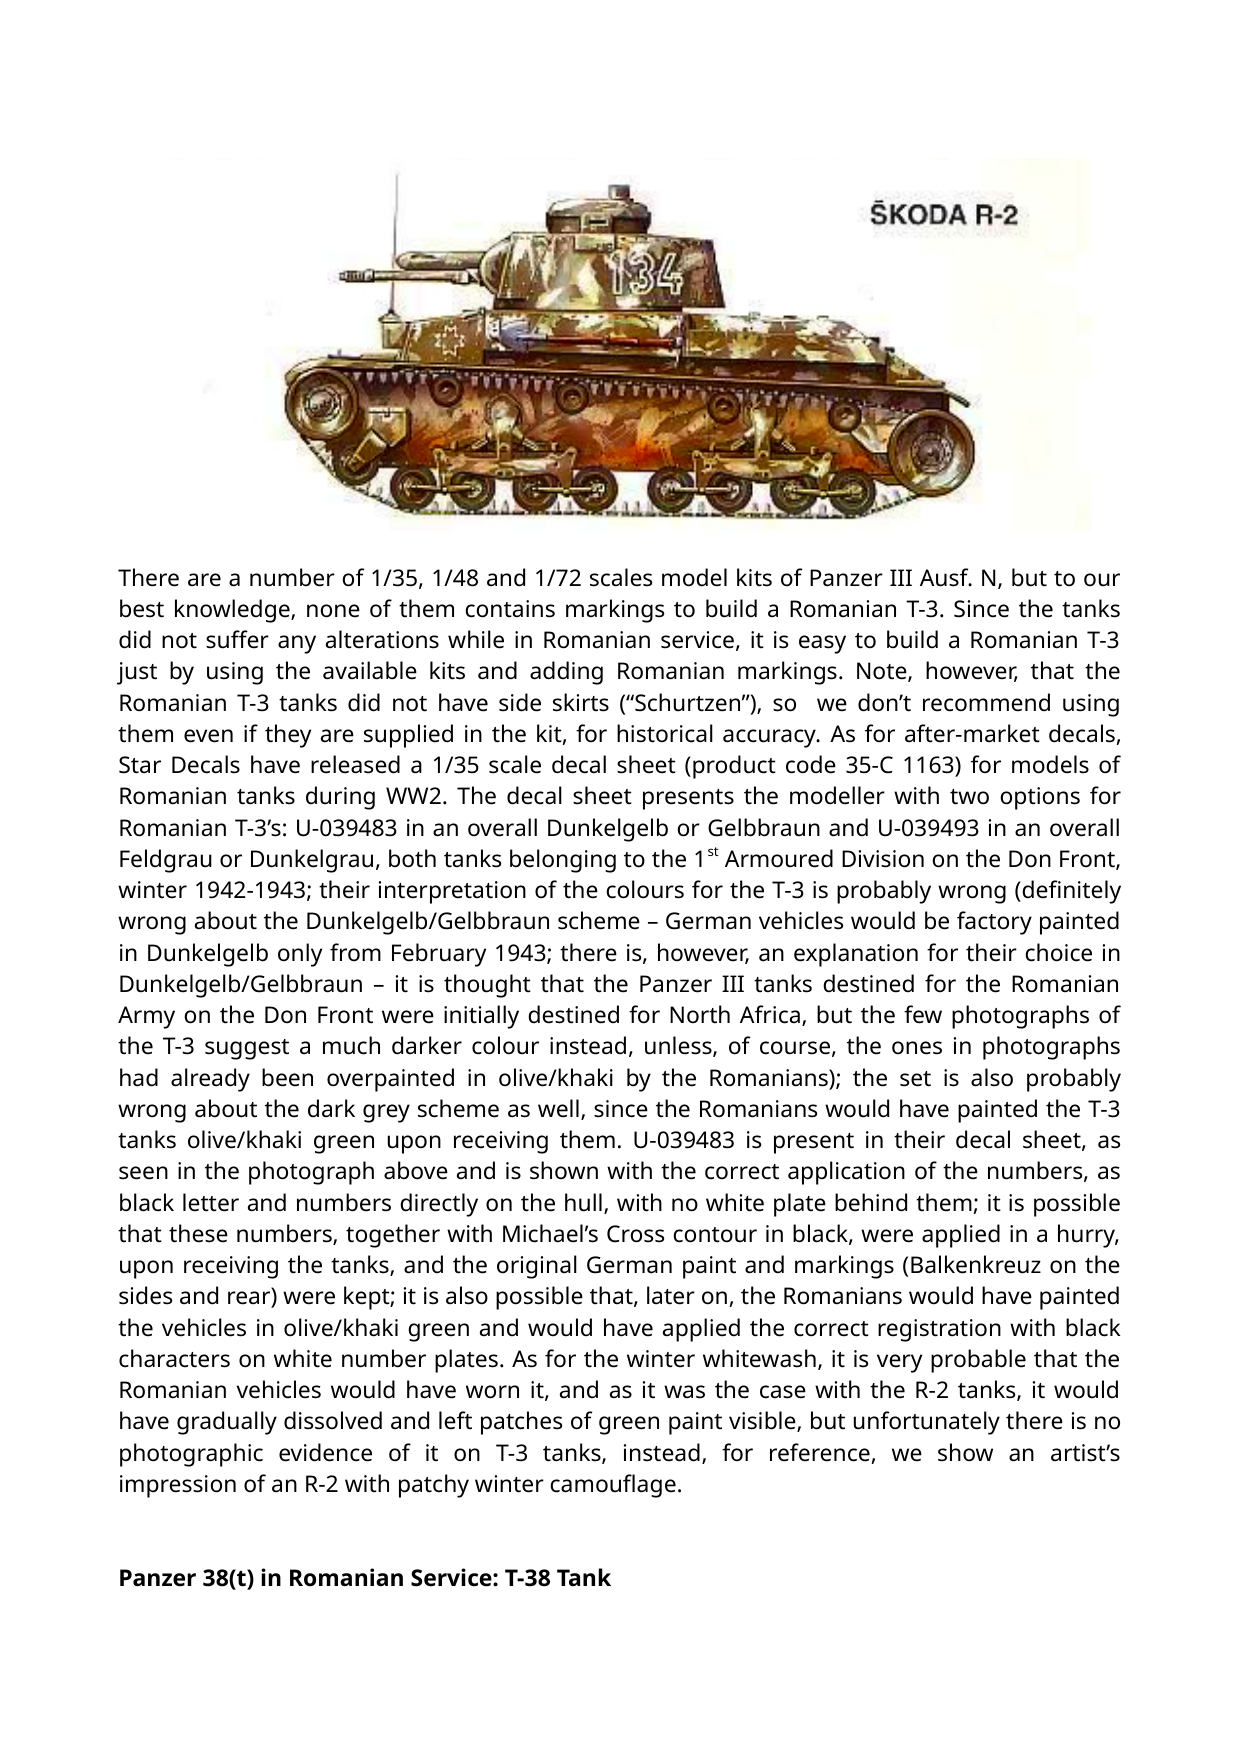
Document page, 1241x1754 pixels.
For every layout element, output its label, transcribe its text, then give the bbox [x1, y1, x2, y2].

text Panzer 38(t) in Romanian Service: T-38 Tank [118, 1562, 1122, 1593]
picture [145, 158, 1092, 531]
text There are a number of 1/35, 1/48 and 1/72 scales model kits of Panzer III Ausf. N, but to our best knowledge, none of them contains markings to build a Romanian T-3. Since the tanks did not suffer any alterations while in Romanian service, it is easy to build a Romanian T-3 just by using the available kits and adding Romanian markings. Note, however, that the Romanian T-3 tanks did not have side skirts (“Schurtzen”), so we don’t recommend using them even if they are supplied in the kit, for historical accuracy. As for after-market decals, Star Decals have released a 1/35 scale decal sheet (product code 35-C 1163) for models of Romanian tanks during WW2. The decal sheet presents the modeller with two options for Romanian T-3’s: U-039483 in an overall Dunkelgelb or Gelbbraun and U-039493 in an overall Feldgrau or Dunkelgrau, both tanks belonging to the 1st Armoured Division on the Don Front, winter 1942-1943; their interpretation of the colours for the T-3 is probably wrong (definitely wrong about the Dunkelgelb/Gelbbraun scheme – German vehicles would be factory painted in Dunkelgelb only from February 1943; there is, however, an explanation for their choice in Dunkelgelb/Gelbbraun – it is thought that the Panzer III tanks destined for the Romanian Army on the Don Front were initially destined for North Africa, but the few photographs of the T-3 suggest a much darker colour instead, unless, of course, the ones in photographs had already been overpainted in olive/khaki by the Romanians); the set is also probably wrong about the dark grey scheme as well, since the Romanians would have painted the T-3 tanks olive/khaki green upon receiving them. U-039483 is present in their decal sheet, as seen in the photograph above and is shown with the correct application of the numbers, as black letter and numbers directly on the hull, with no white plate behind them; it is possible that these numbers, together with Michael’s Cross contour in black, were applied in a hurry, upon receiving the tanks, and the original German paint and markings (Balkenkreuz on the sides and rear) were kept; it is also possible that, later on, the Romanians would have painted the vehicles in olive/khaki green and would have applied the correct registration with black characters on white number plates. As for the winter whitewash, it is very probable that the Romanian vehicles would have worn it, and as it was the case with the R-2 tanks, it would have gradually dissolved and left patches of green paint visible, but unfortunately there is no photographic evidence of it on T-3 tanks, instead, for reference, we show an artist’s impression of an R-2 with patchy winter camouflage. [118, 562, 1122, 1499]
